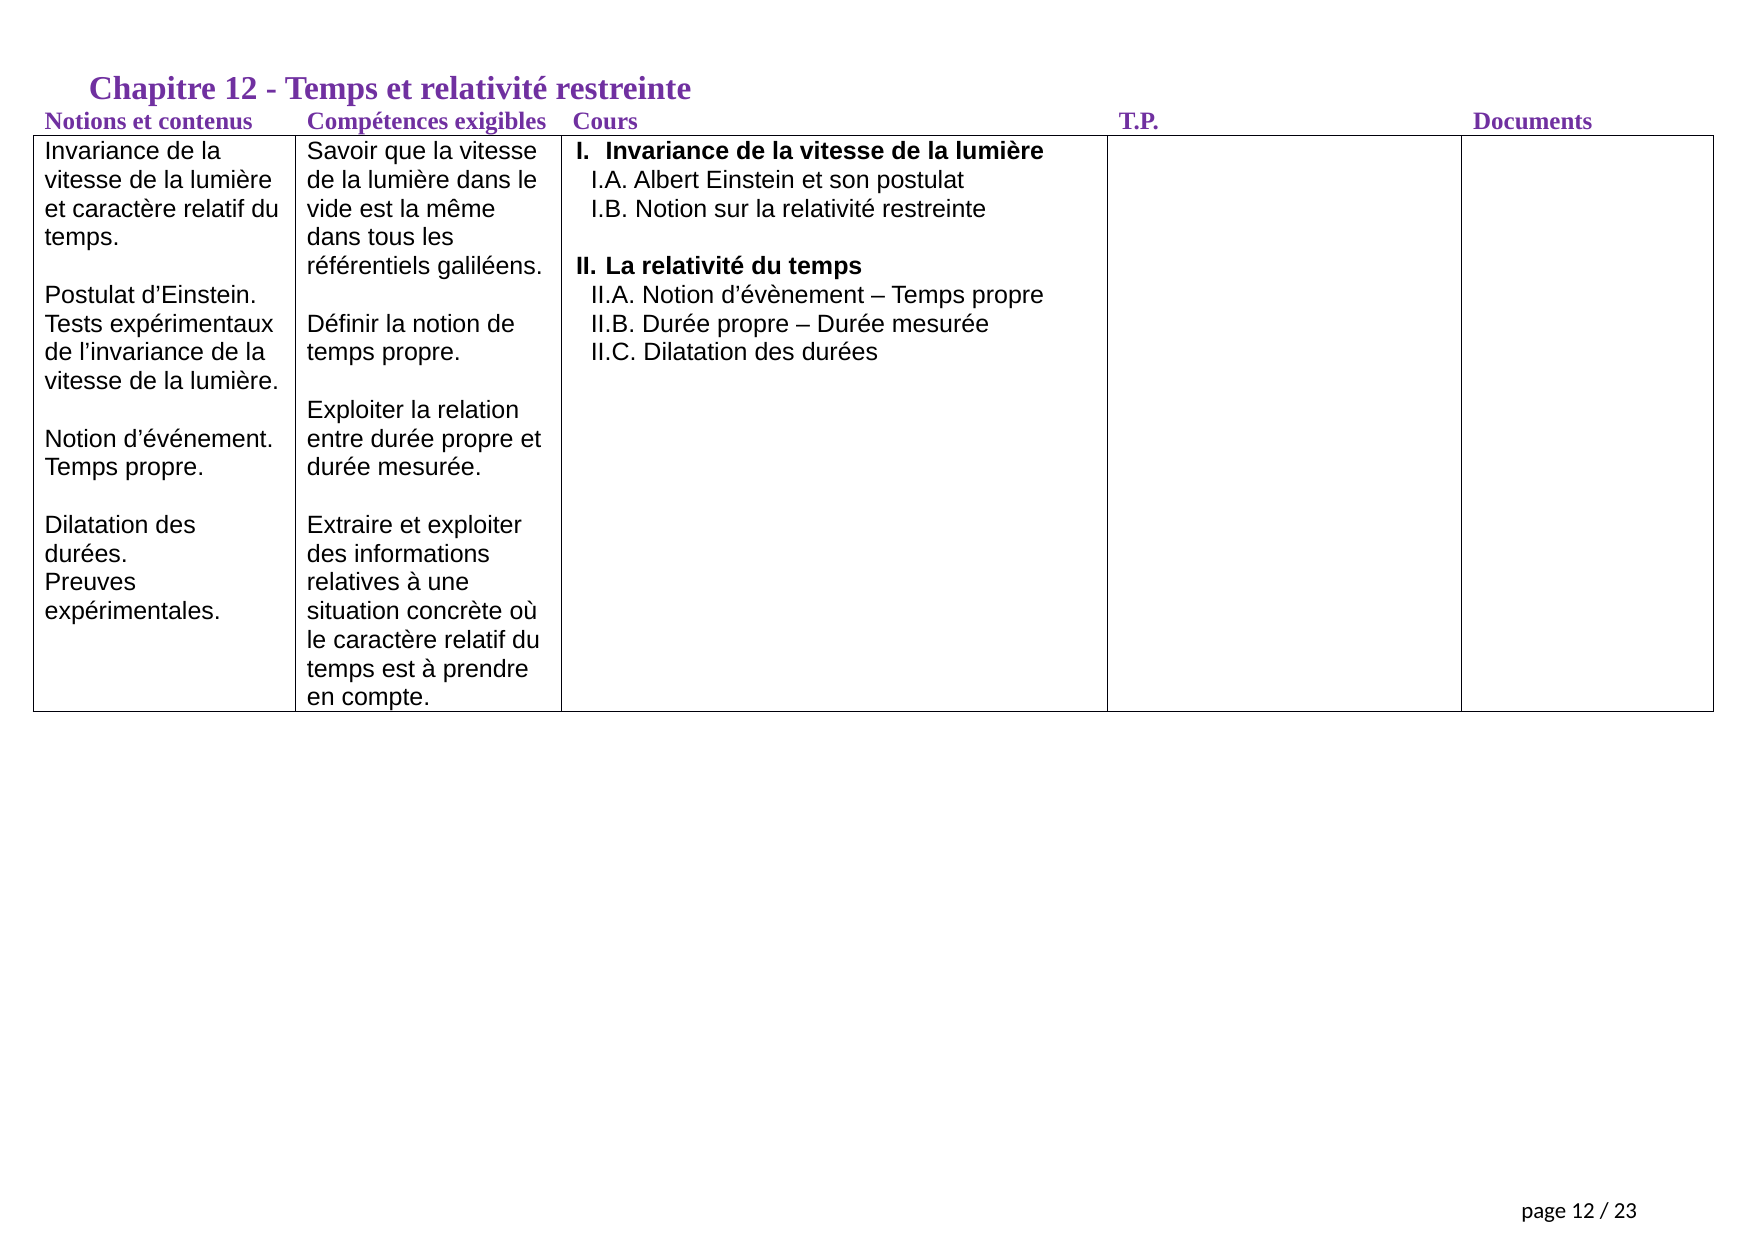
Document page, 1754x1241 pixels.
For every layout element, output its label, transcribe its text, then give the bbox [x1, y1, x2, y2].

text Chapitre 12 - Temps et relativité restreinte [89, 68, 1728, 106]
table_cell Invariance de la vitesse de la lumière et caractère relatif du temps. Postulat d’Einstein. Tests expérimentaux de l’invariance de la vitesse de la lumière. Notion d’événement. Temps propre. Dilatation des durées. Preuves expérimentales. [34, 136, 295, 711]
table_cell Savoir que la vitesse de la lumière dans le vide est la même dans tous les référentiels galiléens. Définir la notion de temps propre. Exploiter la relation entre durée propre et durée mesurée. Extraire et exploiter des informations relatives à une situation concrète où le caractère relatif du temps est à prendre en compte. [296, 136, 561, 711]
table_cell [1108, 136, 1461, 711]
table_header Compétences exigibles [295, 106, 561, 135]
table_cell Invariance de la vitesse de la lumière I.A. Albert Einstein et son postulat I.B. Notion sur la relativité restreinte La relativité du temps II.A. Notion d’évènement – Temps propre II.B. Durée propre – Durée mesurée II.C. Dilatation des durées [562, 136, 1107, 711]
table_cell [1462, 136, 1713, 711]
table_header T.P. [1107, 106, 1462, 135]
table_header Notions et contenus [33, 106, 295, 135]
table_header Cours [561, 106, 1107, 135]
table_header Documents [1462, 106, 1713, 135]
